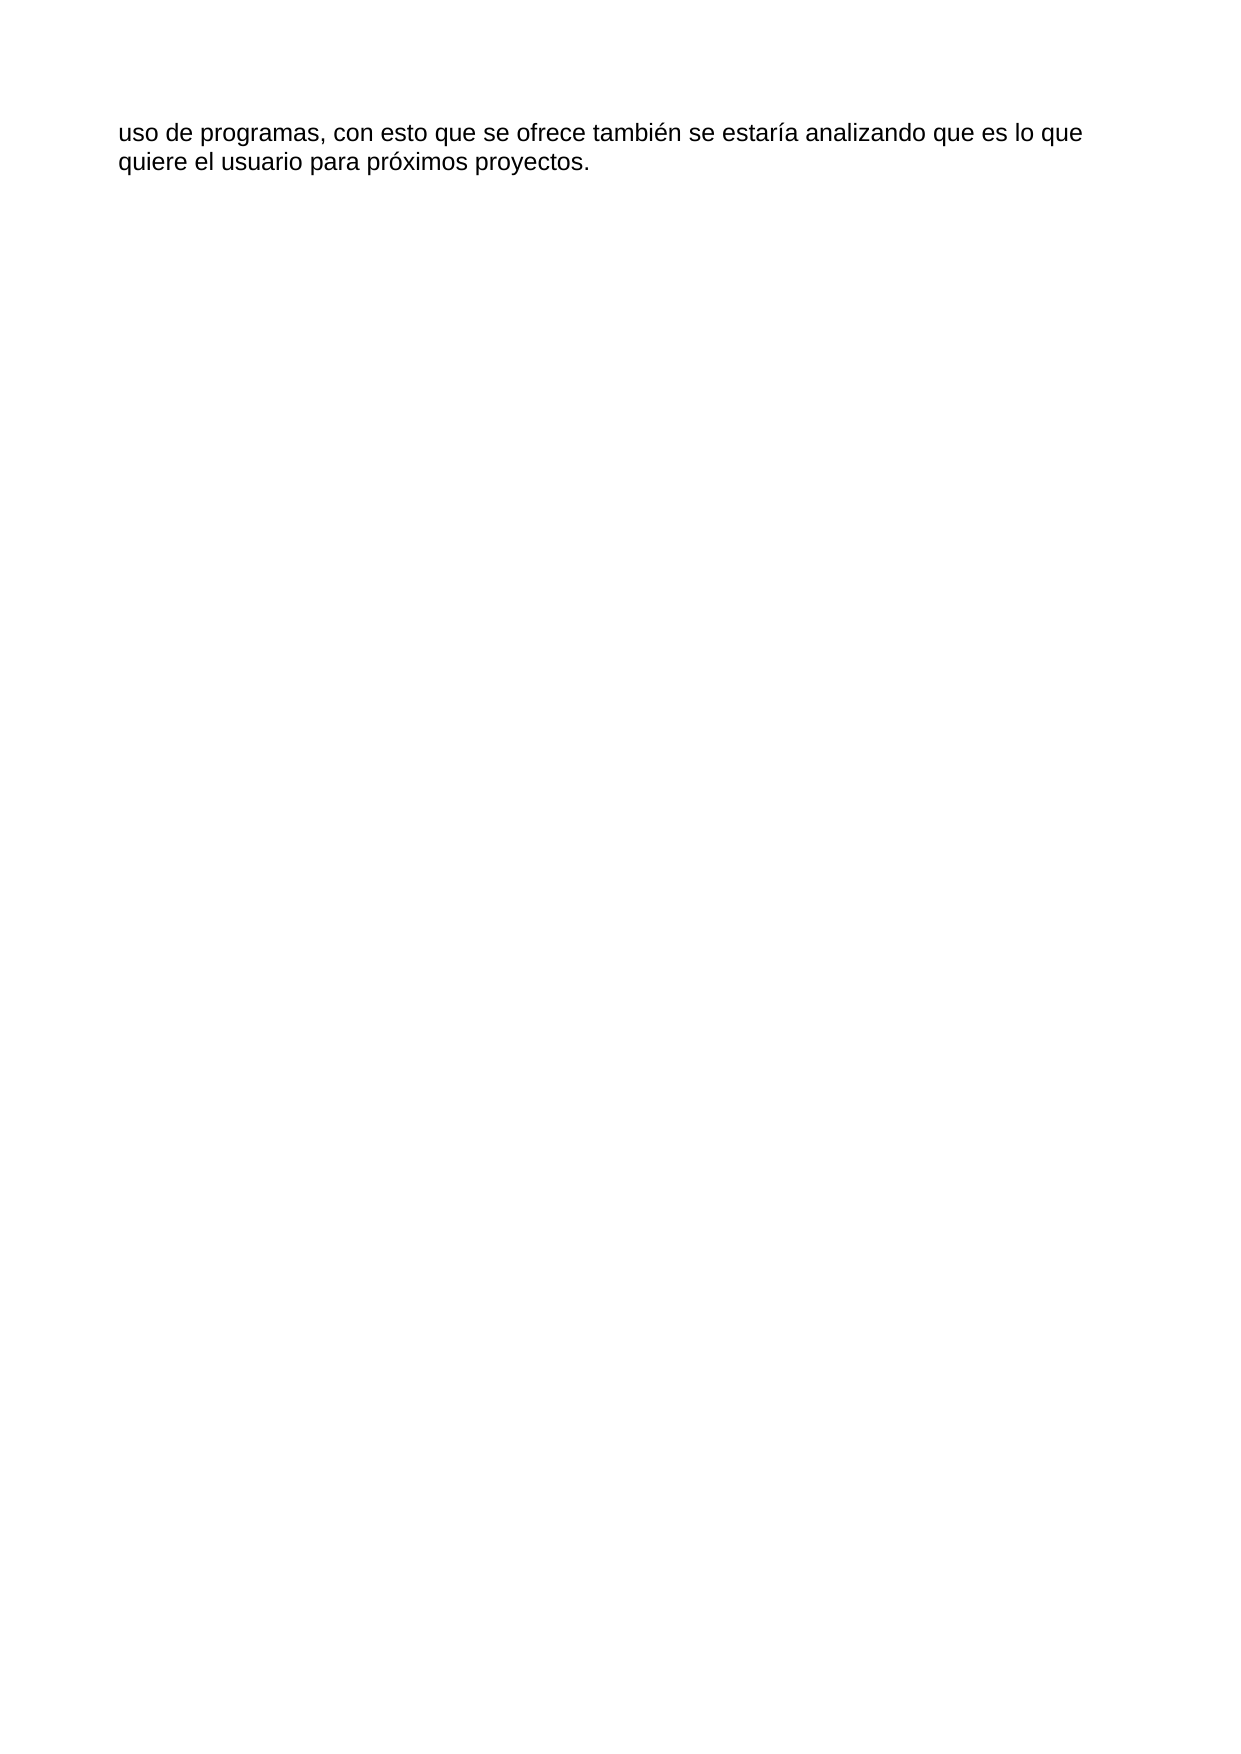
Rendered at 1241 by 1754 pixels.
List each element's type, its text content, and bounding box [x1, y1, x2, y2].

text uso de programas, con esto que se ofrece también se estaría analizando que es lo que quiere el usuario para próximos proyectos. [118, 118, 1122, 176]
